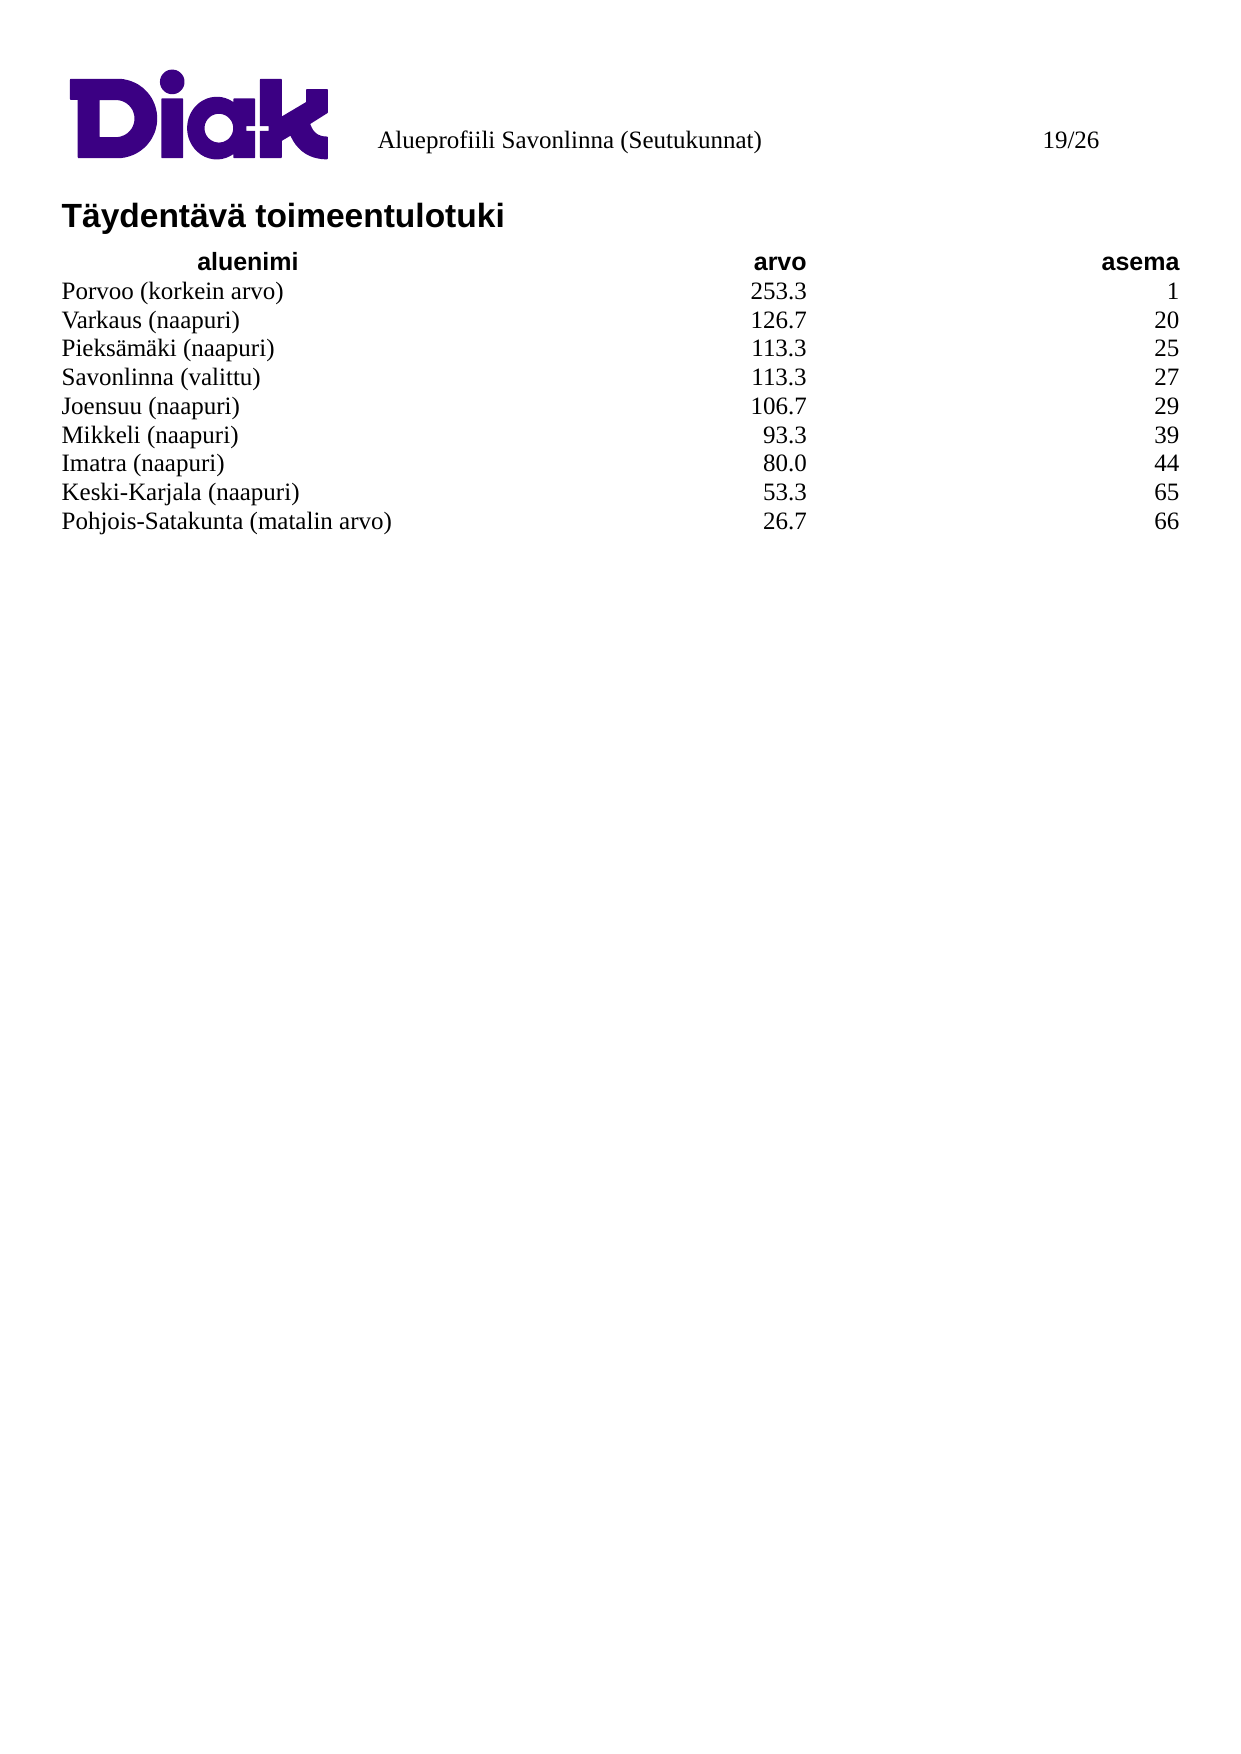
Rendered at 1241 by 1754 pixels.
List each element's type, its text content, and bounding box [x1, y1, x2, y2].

table_cell Pieksämäki (naapuri) [61, 334, 434, 362]
table_cell 20 [806, 305, 1179, 333]
table_cell 113.3 [434, 362, 806, 391]
table_cell Pohjois-Satakunta (matalin arvo) [61, 506, 434, 535]
table_cell 106.7 [434, 391, 806, 420]
table_cell 253.3 [434, 276, 806, 305]
table_cell 26.7 [434, 506, 806, 535]
table_cell 65 [806, 477, 1179, 506]
table_cell Porvoo (korkein arvo) [61, 276, 434, 305]
table_cell 53.3 [434, 477, 806, 506]
subtitle Täydentävä toimeentulotuki [61, 196, 1179, 235]
table_cell Mikkeli (naapuri) [61, 420, 434, 448]
table_header aluenimi [61, 247, 434, 276]
table_cell 80.0 [434, 449, 806, 477]
table_cell 66 [806, 506, 1179, 535]
table_header asema [806, 247, 1179, 276]
table_cell 113.3 [434, 334, 806, 362]
table_cell 39 [806, 420, 1179, 448]
table_cell 1 [806, 276, 1179, 305]
table_cell 126.7 [434, 305, 806, 333]
table_cell Savonlinna (valittu) [61, 362, 434, 391]
table_cell 29 [806, 391, 1179, 420]
table_cell 44 [806, 449, 1179, 477]
table_cell Imatra (naapuri) [61, 449, 434, 477]
table_cell Joensuu (naapuri) [61, 391, 434, 420]
table_cell 25 [806, 334, 1179, 362]
table_cell 93.3 [434, 420, 806, 448]
table_cell Keski-Karjala (naapuri) [61, 477, 434, 506]
table_cell 27 [806, 362, 1179, 391]
table_cell Varkaus (naapuri) [61, 305, 434, 333]
table_header arvo [434, 247, 806, 276]
